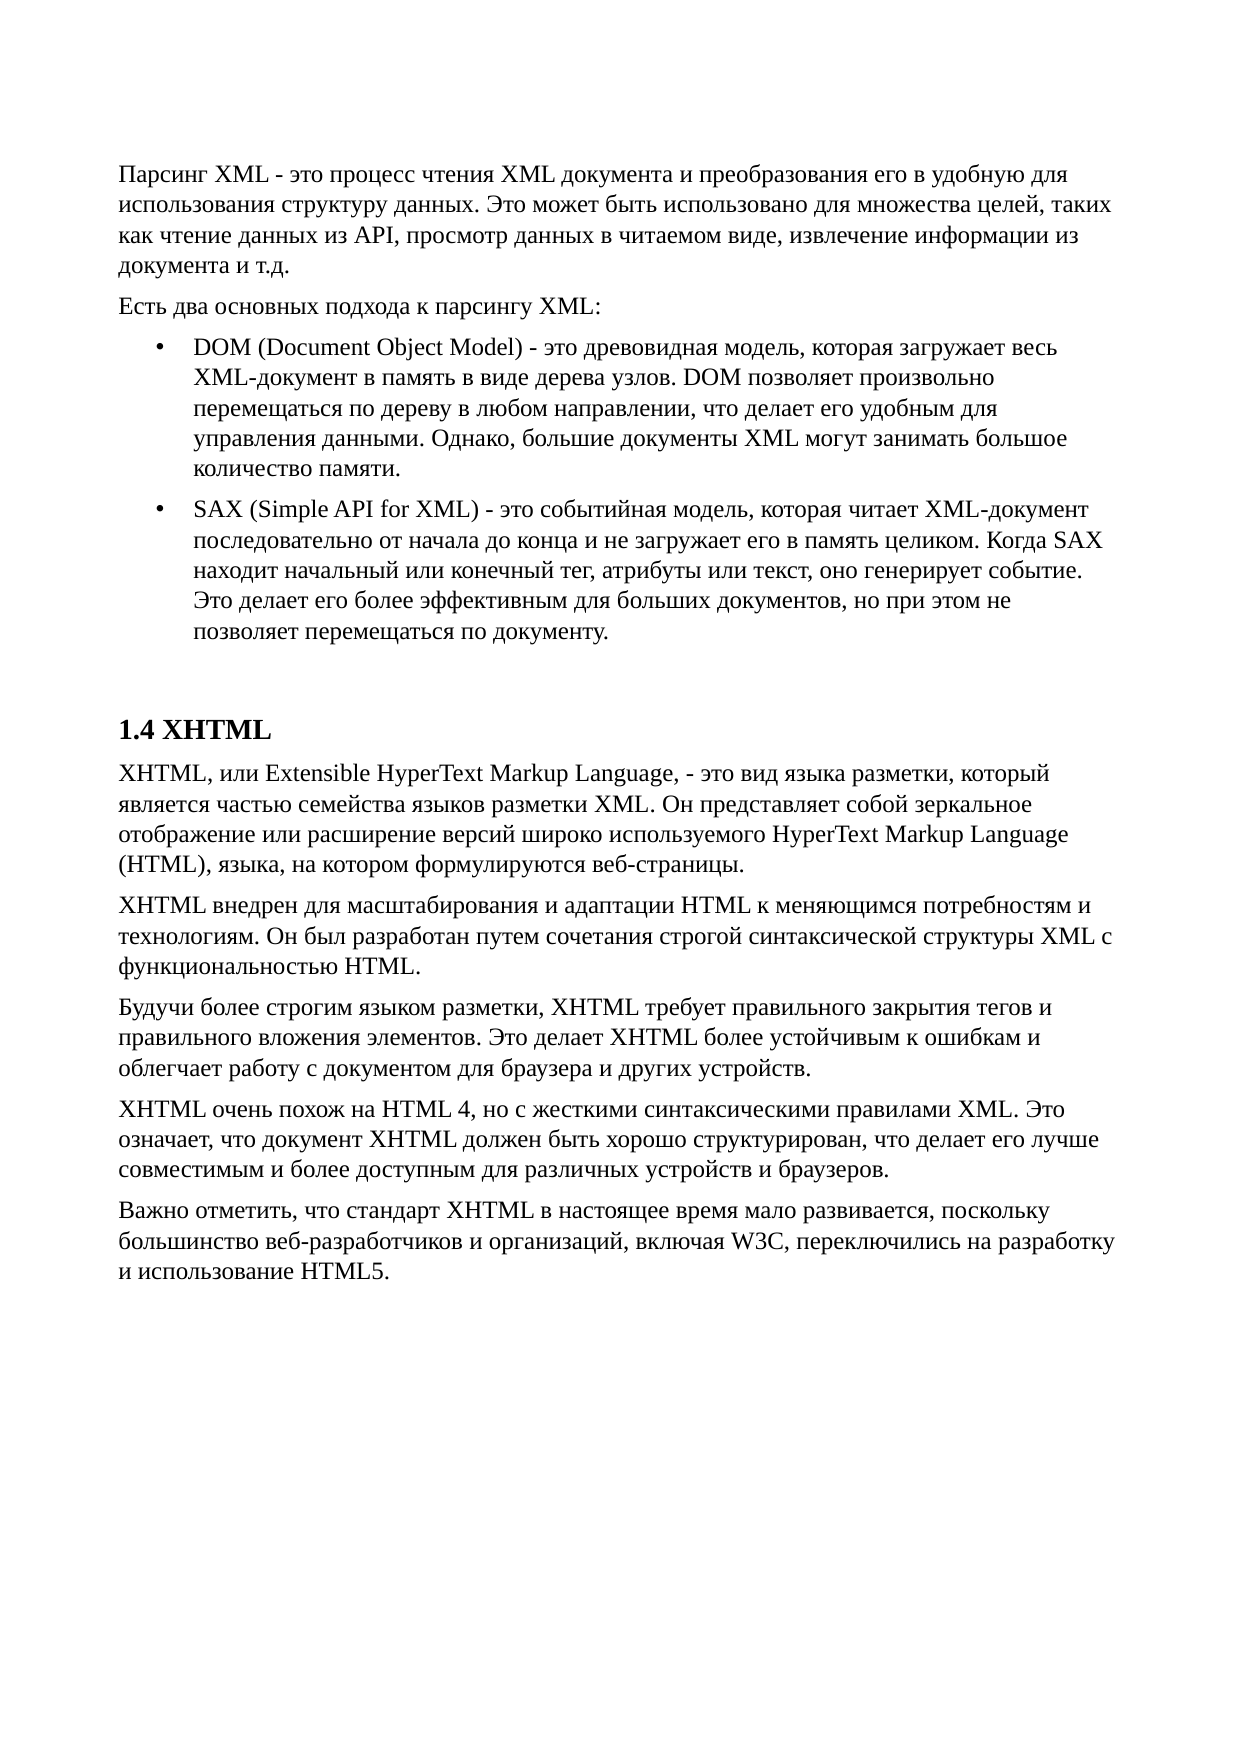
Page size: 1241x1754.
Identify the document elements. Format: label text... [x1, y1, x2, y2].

text Парсинг XML - это процесс чтения XML документа и преобразования его в удобную для использования структуру данных. Это может быть использовано для множества целей, таких как чтение данных из API, просмотр данных в читаемом виде, извлечение информации из документа и т.д. [118, 159, 1122, 279]
text XHTML очень похож на HTML 4, но с жесткими синтаксическими правилами XML. Это означает, что документ XHTML должен быть хорошо структурирован, что делает его лучше совместимым и более доступным для различных устройств и браузеров. [118, 1094, 1122, 1183]
text Будучи более строгим языком разметки, XHTML требует правильного закрытия тегов и правильного вложения элементов. Это делает XHTML более устойчивым к ошибкам и облегчает работу с документом для браузера и других устройств. [118, 992, 1122, 1082]
text XHTML, или Extensible HyperText Markup Language, - это вид языка разметки, который является частью семейства языков разметки XML. Он представляет собой зеркальное отображение или расширение версий широко используемого HyperText Markup Language (HTML), языка, на котором формулируются веб-страницы. [118, 758, 1122, 878]
text Важно отметить, что стандарт XHTML в настоящее время мало развивается, поскольку большинство веб-разработчиков и организаций, включая W3C, переключились на разработку и использование HTML5. [118, 1195, 1122, 1285]
text Есть два основных подхода к парсингу XML: [118, 291, 1122, 320]
text XHTML внедрен для масштабирования и адаптации HTML к меняющимся потребностям и технологиям. Он был разработан путем сочетания строгой синтаксической структуры XML с функциональностью HTML. [118, 890, 1122, 980]
list DOM (Document Object Model) - это древовидная модель, которая загружает весь XML-документ в память в виде дерева узлов. DOM позволяет произвольно перемещаться по дереву в любом направлении, что делает его удобным для управления данными. Однако, большие документы XML могут занимать большое количество памяти. [156, 332, 1122, 482]
subtitle 1.4 XHTML [118, 712, 1122, 746]
list SAX (Simple API for XML) - это событийная модель, которая читает XML-документ последовательно от начала до конца и не загружает его в память целиком. Когда SAX находит начальный или конечный тег, атрибуты или текст, оно генерирует событие. Это делает его более эффективным для больших документов, но при этом не позволяет перемещаться по документу. [156, 494, 1122, 645]
